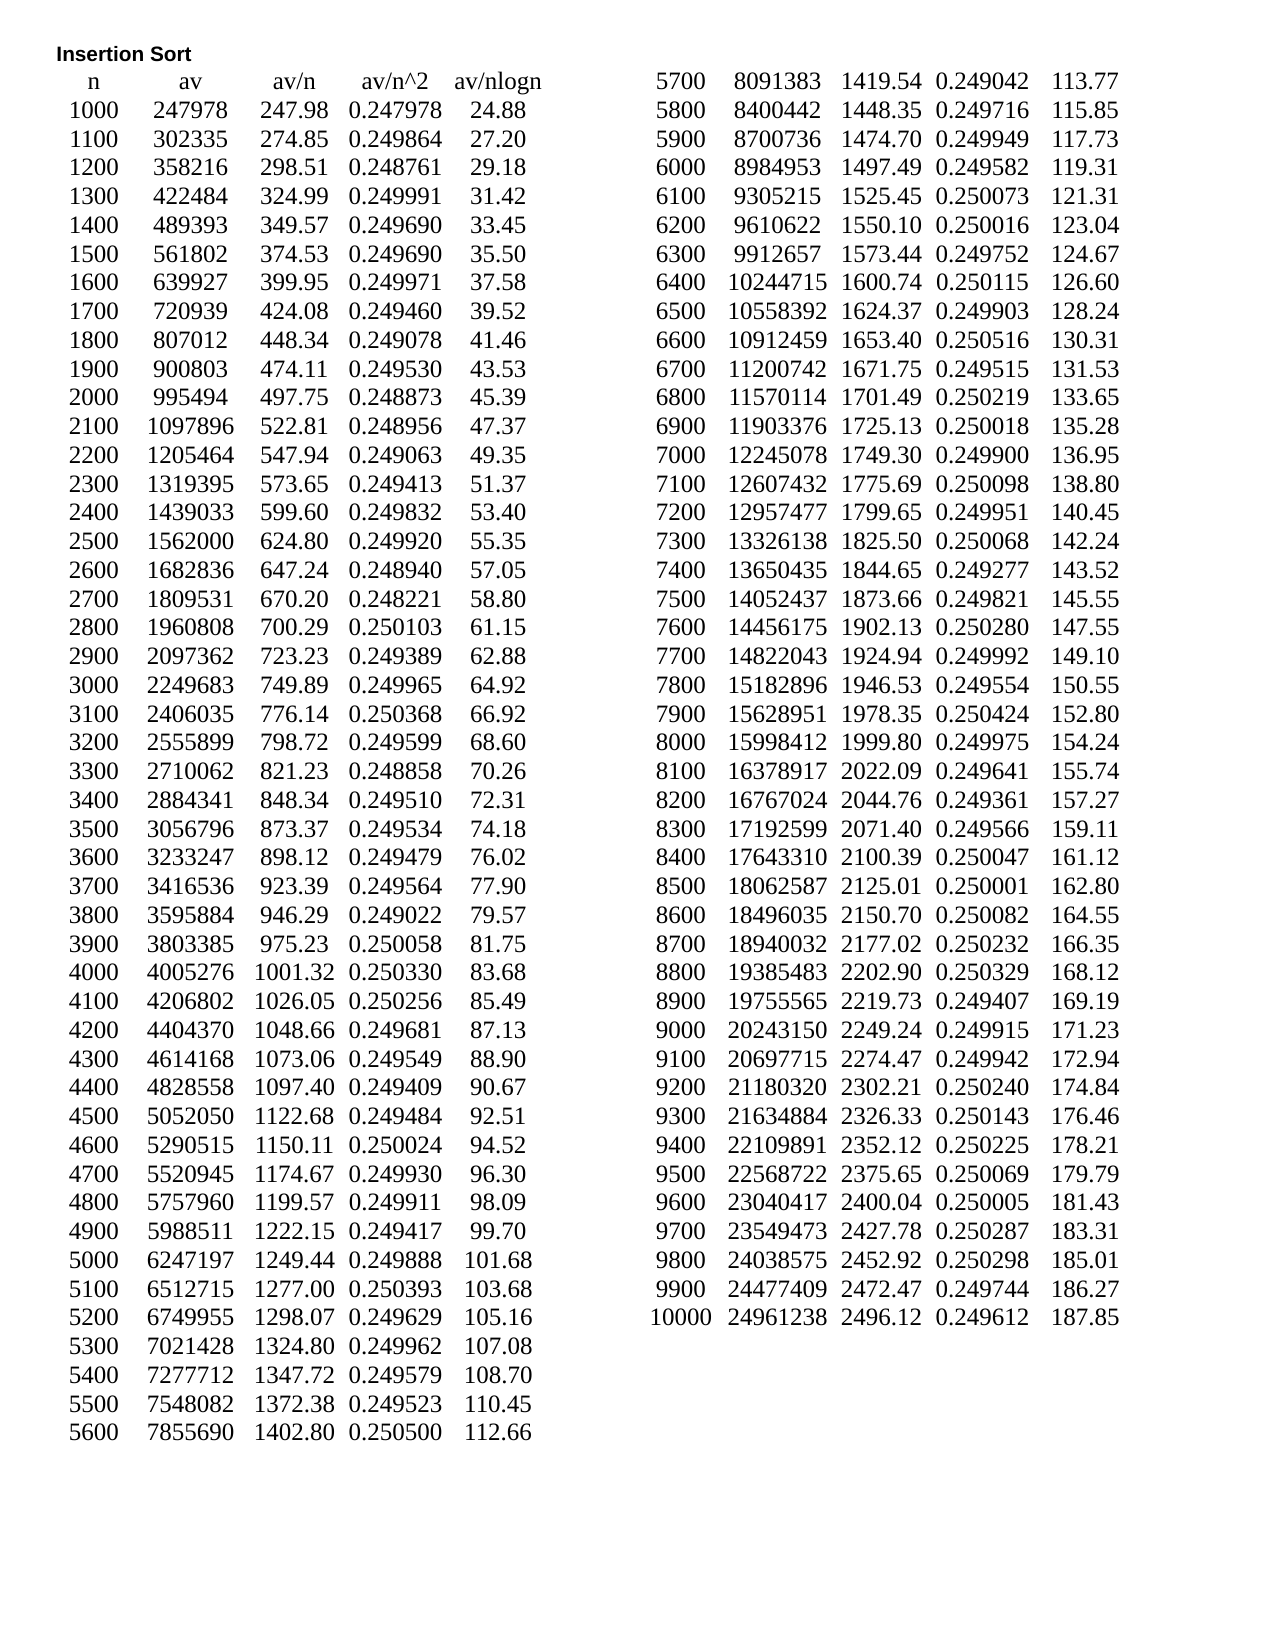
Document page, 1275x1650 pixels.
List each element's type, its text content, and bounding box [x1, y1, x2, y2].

table_cell 1701.49 [834, 383, 929, 411]
table_cell 3803385 [134, 929, 247, 957]
table_cell 57.05 [449, 555, 547, 584]
table_cell 2700 [53, 584, 134, 612]
table_cell 5052050 [134, 1101, 247, 1130]
table_cell 1122.68 [247, 1101, 342, 1130]
table_cell 4100 [53, 986, 134, 1015]
table_cell 2600 [53, 555, 134, 584]
table_cell 821.23 [247, 756, 342, 785]
table_cell 9912657 [721, 239, 834, 267]
table_cell 12607432 [721, 469, 834, 497]
table_cell 6800 [643, 383, 721, 411]
table_cell 0.249900 [929, 440, 1036, 469]
table_cell 39.52 [449, 296, 547, 325]
table_cell 0.250082 [929, 900, 1036, 929]
table_cell 117.73 [1036, 124, 1134, 152]
table_cell 776.14 [247, 699, 342, 727]
table_cell 24961238 [721, 1303, 834, 1331]
table_cell 6749955 [134, 1303, 247, 1331]
table_cell 0.249629 [342, 1303, 448, 1331]
table_cell 21180320 [721, 1073, 834, 1101]
table_cell 27.20 [449, 124, 547, 152]
table_cell 0.250069 [929, 1159, 1036, 1187]
table_cell 0.249949 [929, 124, 1036, 152]
table_cell 0.250256 [342, 986, 448, 1015]
table_cell 1924.94 [834, 641, 929, 670]
table_cell 0.250103 [342, 613, 448, 641]
table_cell 9400 [643, 1130, 721, 1159]
table_cell 1799.65 [834, 498, 929, 526]
table_cell 923.39 [247, 871, 342, 900]
table_cell 2097362 [134, 641, 247, 670]
table_cell 720939 [134, 296, 247, 325]
table_cell 5400 [53, 1360, 134, 1389]
table_cell 0.249864 [342, 124, 448, 152]
table_cell 161.12 [1036, 843, 1134, 871]
table_cell 103.68 [449, 1274, 547, 1302]
table_cell 7548082 [134, 1389, 247, 1417]
table_cell 0.249564 [342, 871, 448, 900]
table_cell 670.20 [247, 584, 342, 612]
table_cell 15182896 [721, 670, 834, 699]
table_cell 0.249965 [342, 670, 448, 699]
table_cell 76.02 [449, 843, 547, 871]
table_cell 8900 [643, 986, 721, 1015]
table_cell 2555899 [134, 728, 247, 756]
table_cell 0.250058 [342, 929, 448, 957]
table_cell 4600 [53, 1130, 134, 1159]
table_cell 749.89 [247, 670, 342, 699]
table_cell 29.18 [449, 153, 547, 181]
table_cell 0.249389 [342, 641, 448, 670]
table_cell 0.249549 [342, 1044, 448, 1072]
table_cell 9305215 [721, 181, 834, 210]
table_cell 2150.70 [834, 900, 929, 929]
table_cell 0.249530 [342, 354, 448, 382]
table_cell 0.249911 [342, 1188, 448, 1216]
table_cell 599.60 [247, 498, 342, 526]
table_cell 0.249888 [342, 1245, 448, 1274]
table_cell 2352.12 [834, 1130, 929, 1159]
table_cell 70.26 [449, 756, 547, 785]
table_cell 4500 [53, 1101, 134, 1130]
table_cell 1439033 [134, 498, 247, 526]
table_cell 9000 [643, 1015, 721, 1044]
table_cell 8400442 [721, 95, 834, 124]
table_cell 1097.40 [247, 1073, 342, 1101]
table_cell 3500 [53, 814, 134, 842]
table_header av [134, 66, 247, 95]
table_cell 6100 [643, 181, 721, 210]
table_cell 11200742 [721, 354, 834, 382]
table_cell 0.249992 [929, 641, 1036, 670]
table_cell 98.09 [449, 1188, 547, 1216]
table_cell 0.249716 [929, 95, 1036, 124]
table_cell 16767024 [721, 785, 834, 814]
table_cell 0.250115 [929, 268, 1036, 296]
table_cell 74.18 [449, 814, 547, 842]
table_cell 4828558 [134, 1073, 247, 1101]
table_cell 0.250298 [929, 1245, 1036, 1274]
table_cell 5000 [53, 1245, 134, 1274]
table_cell 8500 [643, 871, 721, 900]
table_cell 8000 [643, 728, 721, 756]
table_cell 1474.70 [834, 124, 929, 152]
table_cell 848.34 [247, 785, 342, 814]
table_cell 7200 [643, 498, 721, 526]
table_cell 1960808 [134, 613, 247, 641]
table_cell 9600 [643, 1188, 721, 1216]
table_cell 187.85 [1036, 1303, 1134, 1331]
table_cell 155.74 [1036, 756, 1134, 785]
table_cell 1671.75 [834, 354, 929, 382]
table_cell 1402.80 [247, 1418, 342, 1446]
table_cell 1100 [53, 124, 134, 152]
table_cell 3900 [53, 929, 134, 957]
table_cell 23549473 [721, 1216, 834, 1245]
table_cell 108.70 [449, 1360, 547, 1389]
table_cell 1653.40 [834, 325, 929, 354]
table_cell 723.23 [247, 641, 342, 670]
table_cell 107.08 [449, 1331, 547, 1360]
table_cell 1902.13 [834, 613, 929, 641]
table_cell 0.249407 [929, 986, 1036, 1015]
table_cell 4206802 [134, 986, 247, 1015]
table_cell 99.70 [449, 1216, 547, 1245]
table_cell 3300 [53, 756, 134, 785]
table_cell 0.250073 [929, 181, 1036, 210]
table_cell 164.55 [1036, 900, 1134, 929]
table_cell 0.249417 [342, 1216, 448, 1245]
table_cell 10244715 [721, 268, 834, 296]
table_cell 8700 [643, 929, 721, 957]
table_cell 1775.69 [834, 469, 929, 497]
table_cell 0.249991 [342, 181, 448, 210]
table_cell 2884341 [134, 785, 247, 814]
table_cell 4800 [53, 1188, 134, 1216]
table_cell 0.250001 [929, 871, 1036, 900]
table_cell 7800 [643, 670, 721, 699]
table_cell 12245078 [721, 440, 834, 469]
table_cell 43.53 [449, 354, 547, 382]
table_cell 497.75 [247, 383, 342, 411]
table_cell 92.51 [449, 1101, 547, 1130]
table_cell 0.250287 [929, 1216, 1036, 1245]
table_cell 2044.76 [834, 785, 929, 814]
table_cell 3000 [53, 670, 134, 699]
table_cell 2000 [53, 383, 134, 411]
table_cell 0.250500 [342, 1418, 448, 1446]
table_cell 1097896 [134, 411, 247, 440]
table_cell 8600 [643, 900, 721, 929]
table_cell 0.250225 [929, 1130, 1036, 1159]
table_cell 700.29 [247, 613, 342, 641]
table_cell 0.250068 [929, 526, 1036, 555]
table_cell 181.43 [1036, 1188, 1134, 1216]
table_cell 3400 [53, 785, 134, 814]
table_cell 149.10 [1036, 641, 1134, 670]
table_cell 7500 [643, 584, 721, 612]
table_cell 72.31 [449, 785, 547, 814]
table_cell 2427.78 [834, 1216, 929, 1245]
table_cell 7300 [643, 526, 721, 555]
table_header av/nlogn [449, 66, 547, 95]
table_cell 1844.65 [834, 555, 929, 584]
table_cell 0.249681 [342, 1015, 448, 1044]
table_cell 0.249554 [929, 670, 1036, 699]
table_cell 14822043 [721, 641, 834, 670]
table_cell 87.13 [449, 1015, 547, 1044]
table_cell 4404370 [134, 1015, 247, 1044]
table_cell 14456175 [721, 613, 834, 641]
table_cell 1600 [53, 268, 134, 296]
table_cell 85.49 [449, 986, 547, 1015]
table_header av/n [247, 66, 342, 95]
table_cell 16378917 [721, 756, 834, 785]
table_cell 5800 [643, 95, 721, 124]
table_cell 1400 [53, 210, 134, 239]
table_cell 0.248956 [342, 411, 448, 440]
table_cell 19385483 [721, 958, 834, 986]
table_cell 7021428 [134, 1331, 247, 1360]
table_cell 647.24 [247, 555, 342, 584]
table_cell 4200 [53, 1015, 134, 1044]
table_cell 185.01 [1036, 1245, 1134, 1274]
table_cell 12957477 [721, 498, 834, 526]
table_cell 0.249920 [342, 526, 448, 555]
table_cell 5600 [53, 1418, 134, 1446]
table_cell 2219.73 [834, 986, 929, 1015]
table_cell 41.46 [449, 325, 547, 354]
table_cell 123.04 [1036, 210, 1134, 239]
table_cell 639927 [134, 268, 247, 296]
table_cell 1300 [53, 181, 134, 210]
table_cell 143.52 [1036, 555, 1134, 584]
table_cell 2249.24 [834, 1015, 929, 1044]
table_cell 22568722 [721, 1159, 834, 1187]
table_cell 0.249042 [929, 66, 1036, 95]
table_cell 2452.92 [834, 1245, 929, 1274]
table_cell 115.85 [1036, 95, 1134, 124]
table_cell 10912459 [721, 325, 834, 354]
table_cell 0.249022 [342, 900, 448, 929]
table_cell 0.249277 [929, 555, 1036, 584]
table_cell 169.19 [1036, 986, 1134, 1015]
table_cell 0.249582 [929, 153, 1036, 181]
table_cell 6300 [643, 239, 721, 267]
table_cell 0.249413 [342, 469, 448, 497]
table_cell 0.250018 [929, 411, 1036, 440]
table_cell 24.88 [449, 95, 547, 124]
table_cell 6512715 [134, 1274, 247, 1302]
table_cell 2500 [53, 526, 134, 555]
table_cell 3800 [53, 900, 134, 929]
table_cell 24477409 [721, 1274, 834, 1302]
table_cell 8984953 [721, 153, 834, 181]
table_cell 1497.49 [834, 153, 929, 181]
table_cell 247978 [134, 95, 247, 124]
table_cell 49.35 [449, 440, 547, 469]
table_cell 2177.02 [834, 929, 929, 957]
table_cell 81.75 [449, 929, 547, 957]
table_cell 1150.11 [247, 1130, 342, 1159]
table_cell 186.27 [1036, 1274, 1134, 1302]
table_cell 0.249484 [342, 1101, 448, 1130]
table_cell 0.249063 [342, 440, 448, 469]
table_cell 6700 [643, 354, 721, 382]
table_cell 302335 [134, 124, 247, 152]
table_cell 561802 [134, 239, 247, 267]
table_cell 5500 [53, 1389, 134, 1417]
table_cell 0.249078 [342, 325, 448, 354]
table_cell 8300 [643, 814, 721, 842]
table_cell 1946.53 [834, 670, 929, 699]
table_cell 5988511 [134, 1216, 247, 1245]
table_cell 1873.66 [834, 584, 929, 612]
table_cell 0.249361 [929, 785, 1036, 814]
table_cell 0.250232 [929, 929, 1036, 957]
table_cell 9500 [643, 1159, 721, 1187]
table_cell 150.55 [1036, 670, 1134, 699]
table_cell 22109891 [721, 1130, 834, 1159]
table_cell 0.249460 [342, 296, 448, 325]
table_cell 128.24 [1036, 296, 1134, 325]
table_cell 3600 [53, 843, 134, 871]
table_cell 1298.07 [247, 1303, 342, 1331]
table_cell 7855690 [134, 1418, 247, 1446]
table_cell 1682836 [134, 555, 247, 584]
table_cell 0.248873 [342, 383, 448, 411]
table_cell 798.72 [247, 728, 342, 756]
table_cell 0.249903 [929, 296, 1036, 325]
table_cell 0.249821 [929, 584, 1036, 612]
table_cell 15628951 [721, 699, 834, 727]
table_cell 5100 [53, 1274, 134, 1302]
table_cell 0.249599 [342, 728, 448, 756]
table_cell 136.95 [1036, 440, 1134, 469]
table_cell 2300 [53, 469, 134, 497]
table_cell 274.85 [247, 124, 342, 152]
table_cell 1200 [53, 153, 134, 181]
table_cell 6500 [643, 296, 721, 325]
table_cell 0.249971 [342, 268, 448, 296]
table_cell 9800 [643, 1245, 721, 1274]
table_cell 55.35 [449, 526, 547, 555]
table_cell 7277712 [134, 1360, 247, 1389]
table_cell 24038575 [721, 1245, 834, 1274]
table_cell 0.249975 [929, 728, 1036, 756]
table_cell 68.60 [449, 728, 547, 756]
table_cell 0.249690 [342, 239, 448, 267]
table_cell 1419.54 [834, 66, 929, 95]
table_cell 1825.50 [834, 526, 929, 555]
table_cell 0.250143 [929, 1101, 1036, 1130]
table_cell 8200 [643, 785, 721, 814]
table_cell 422484 [134, 181, 247, 210]
table_cell 1809531 [134, 584, 247, 612]
table_cell 2071.40 [834, 814, 929, 842]
table_cell 9100 [643, 1044, 721, 1072]
table_cell 94.52 [449, 1130, 547, 1159]
table_cell 124.67 [1036, 239, 1134, 267]
table_cell 10000 [643, 1303, 721, 1331]
table_cell 7100 [643, 469, 721, 497]
table_cell 522.81 [247, 411, 342, 440]
table_cell 4700 [53, 1159, 134, 1187]
table_cell 0.249612 [929, 1303, 1036, 1331]
table_cell 7000 [643, 440, 721, 469]
table_cell 0.249962 [342, 1331, 448, 1360]
table_cell 53.40 [449, 498, 547, 526]
table_cell 126.60 [1036, 268, 1134, 296]
table_cell 9900 [643, 1274, 721, 1302]
table_cell 6247197 [134, 1245, 247, 1274]
table_cell 6400 [643, 268, 721, 296]
table_cell 2200 [53, 440, 134, 469]
table_cell 4614168 [134, 1044, 247, 1072]
table_cell 17643310 [721, 843, 834, 871]
table_cell 0.248761 [342, 153, 448, 181]
table_cell 2496.12 [834, 1303, 929, 1331]
table_cell 1174.67 [247, 1159, 342, 1187]
table_cell 3416536 [134, 871, 247, 900]
table_cell 0.250098 [929, 469, 1036, 497]
table_cell 5700 [643, 66, 721, 95]
table_cell 0.250240 [929, 1073, 1036, 1101]
table_cell 1000 [53, 95, 134, 124]
table_cell 0.249641 [929, 756, 1036, 785]
table_cell 547.94 [247, 440, 342, 469]
table_cell 8400 [643, 843, 721, 871]
table_cell 7900 [643, 699, 721, 727]
table_cell 1249.44 [247, 1245, 342, 1274]
table_cell 1624.37 [834, 296, 929, 325]
table_cell 110.45 [449, 1389, 547, 1417]
table_cell 1700 [53, 296, 134, 325]
table_cell 0.249523 [342, 1389, 448, 1417]
table_cell 0.250516 [929, 325, 1036, 354]
table_cell 183.31 [1036, 1216, 1134, 1245]
table_cell 0.249566 [929, 814, 1036, 842]
table_cell 8800 [643, 958, 721, 986]
table_header av/n^2 [342, 66, 448, 95]
table_cell 64.92 [449, 670, 547, 699]
table_cell 121.31 [1036, 181, 1134, 210]
table_cell 0.249534 [342, 814, 448, 842]
table_cell 6000 [643, 153, 721, 181]
table_cell 0.249690 [342, 210, 448, 239]
table_cell 247.98 [247, 95, 342, 124]
table_cell 10558392 [721, 296, 834, 325]
table_cell 166.35 [1036, 929, 1134, 957]
table_cell 1800 [53, 325, 134, 354]
table_cell 1749.30 [834, 440, 929, 469]
table_cell 135.28 [1036, 411, 1134, 440]
table_cell 0.250047 [929, 843, 1036, 871]
table_cell 0.250393 [342, 1274, 448, 1302]
table_cell 154.24 [1036, 728, 1134, 756]
table_cell 0.250368 [342, 699, 448, 727]
table_cell 4000 [53, 958, 134, 986]
table_cell 51.37 [449, 469, 547, 497]
table_cell 113.77 [1036, 66, 1134, 95]
table_cell 88.90 [449, 1044, 547, 1072]
table_cell 21634884 [721, 1101, 834, 1130]
table_cell 174.84 [1036, 1073, 1134, 1101]
table_cell 324.99 [247, 181, 342, 210]
table_cell 5290515 [134, 1130, 247, 1159]
table_cell 19755565 [721, 986, 834, 1015]
table_cell 2326.33 [834, 1101, 929, 1130]
table_cell 47.37 [449, 411, 547, 440]
table_cell 1525.45 [834, 181, 929, 210]
table_cell 1372.38 [247, 1389, 342, 1417]
table_cell 157.27 [1036, 785, 1134, 814]
table_cell 31.42 [449, 181, 547, 210]
table_cell 33.45 [449, 210, 547, 239]
table_cell 898.12 [247, 843, 342, 871]
table_cell 1347.72 [247, 1360, 342, 1389]
table_cell 4300 [53, 1044, 134, 1072]
table_cell 105.16 [449, 1303, 547, 1331]
table_cell 2400.04 [834, 1188, 929, 1216]
table_cell 159.11 [1036, 814, 1134, 842]
table_cell 62.88 [449, 641, 547, 670]
table_cell 13326138 [721, 526, 834, 555]
table_cell 7700 [643, 641, 721, 670]
table_cell 946.29 [247, 900, 342, 929]
table_cell 2202.90 [834, 958, 929, 986]
table_cell 2710062 [134, 756, 247, 785]
table_cell 131.53 [1036, 354, 1134, 382]
table_cell 1573.44 [834, 239, 929, 267]
table_cell 178.21 [1036, 1130, 1134, 1159]
table_cell 448.34 [247, 325, 342, 354]
table_cell 15998412 [721, 728, 834, 756]
table_cell 0.249510 [342, 785, 448, 814]
table_cell 4400 [53, 1073, 134, 1101]
table_cell 61.15 [449, 613, 547, 641]
table_cell 18062587 [721, 871, 834, 900]
table_cell 5757960 [134, 1188, 247, 1216]
table_cell 147.55 [1036, 613, 1134, 641]
table_cell 374.53 [247, 239, 342, 267]
table_cell 995494 [134, 383, 247, 411]
table_cell 142.24 [1036, 526, 1134, 555]
table_cell 77.90 [449, 871, 547, 900]
table_cell 624.80 [247, 526, 342, 555]
table_cell 3233247 [134, 843, 247, 871]
table_cell 1600.74 [834, 268, 929, 296]
table_cell 1222.15 [247, 1216, 342, 1245]
table_cell 83.68 [449, 958, 547, 986]
table_cell 1073.06 [247, 1044, 342, 1072]
table_cell 0.249752 [929, 239, 1036, 267]
table_cell 96.30 [449, 1159, 547, 1187]
table_cell 176.46 [1036, 1101, 1134, 1130]
table_cell 5900 [643, 124, 721, 152]
table_cell 1999.80 [834, 728, 929, 756]
table_cell 0.248858 [342, 756, 448, 785]
table_cell 0.249479 [342, 843, 448, 871]
table_cell 130.31 [1036, 325, 1134, 354]
table_cell 873.37 [247, 814, 342, 842]
table_cell 6200 [643, 210, 721, 239]
table_cell 0.250424 [929, 699, 1036, 727]
table_cell 975.23 [247, 929, 342, 957]
table_cell 5200 [53, 1303, 134, 1331]
table_cell 3595884 [134, 900, 247, 929]
table_cell 8091383 [721, 66, 834, 95]
table_cell 0.249515 [929, 354, 1036, 382]
table_cell 0.249951 [929, 498, 1036, 526]
table_cell 13650435 [721, 555, 834, 584]
table_cell 1448.35 [834, 95, 929, 124]
table_cell 20243150 [721, 1015, 834, 1044]
table_cell 171.23 [1036, 1015, 1134, 1044]
table_cell 3056796 [134, 814, 247, 842]
table_cell 0.249930 [342, 1159, 448, 1187]
table_cell 2400 [53, 498, 134, 526]
table_cell 1562000 [134, 526, 247, 555]
table_cell 0.248940 [342, 555, 448, 584]
table_cell 5300 [53, 1331, 134, 1360]
table_cell 424.08 [247, 296, 342, 325]
table_cell 2302.21 [834, 1073, 929, 1101]
table_cell 11903376 [721, 411, 834, 440]
table_cell 1277.00 [247, 1274, 342, 1302]
text Insertion Sort [56, 42, 1231, 66]
table_cell 1725.13 [834, 411, 929, 440]
table_cell 2900 [53, 641, 134, 670]
table_cell 0.250330 [342, 958, 448, 986]
table_cell 1319395 [134, 469, 247, 497]
table_cell 4900 [53, 1216, 134, 1245]
table_cell 79.57 [449, 900, 547, 929]
table_cell 119.31 [1036, 153, 1134, 181]
table_cell 0.249915 [929, 1015, 1036, 1044]
table_cell 298.51 [247, 153, 342, 181]
table_cell 37.58 [449, 268, 547, 296]
table_cell 14052437 [721, 584, 834, 612]
table_cell 2100.39 [834, 843, 929, 871]
table_cell 3700 [53, 871, 134, 900]
table_cell 0.250280 [929, 613, 1036, 641]
table_cell 152.80 [1036, 699, 1134, 727]
table_cell 11570114 [721, 383, 834, 411]
table_cell 2375.65 [834, 1159, 929, 1187]
table_cell 3100 [53, 699, 134, 727]
table_cell 0.250329 [929, 958, 1036, 986]
table_cell 7600 [643, 613, 721, 641]
table_cell 4005276 [134, 958, 247, 986]
table_cell 20697715 [721, 1044, 834, 1072]
table_cell 0.249942 [929, 1044, 1036, 1072]
table_cell 172.94 [1036, 1044, 1134, 1072]
table_cell 2100 [53, 411, 134, 440]
table_cell 2249683 [134, 670, 247, 699]
table_cell 5520945 [134, 1159, 247, 1187]
table_cell 8700736 [721, 124, 834, 152]
table_cell 2472.47 [834, 1274, 929, 1302]
table_cell 358216 [134, 153, 247, 181]
table_cell 140.45 [1036, 498, 1134, 526]
table_cell 7400 [643, 555, 721, 584]
table_cell 35.50 [449, 239, 547, 267]
table_cell 8100 [643, 756, 721, 785]
table_cell 399.95 [247, 268, 342, 296]
table_cell 133.65 [1036, 383, 1134, 411]
table_cell 9700 [643, 1216, 721, 1245]
table_cell 2274.47 [834, 1044, 929, 1072]
table_cell 162.80 [1036, 871, 1134, 900]
table_cell 6600 [643, 325, 721, 354]
table_cell 1500 [53, 239, 134, 267]
table_cell 0.249744 [929, 1274, 1036, 1302]
table_cell 0.249832 [342, 498, 448, 526]
table_cell 6900 [643, 411, 721, 440]
table_cell 0.249579 [342, 1360, 448, 1389]
table_cell 0.250024 [342, 1130, 448, 1159]
table_cell 18496035 [721, 900, 834, 929]
table_cell 0.247978 [342, 95, 448, 124]
table_cell 112.66 [449, 1418, 547, 1446]
table_cell 101.68 [449, 1245, 547, 1274]
table_cell 474.11 [247, 354, 342, 382]
table_cell 489393 [134, 210, 247, 239]
table_cell 1978.35 [834, 699, 929, 727]
table_cell 2406035 [134, 699, 247, 727]
table_cell 349.57 [247, 210, 342, 239]
table_cell 2800 [53, 613, 134, 641]
table_cell 807012 [134, 325, 247, 354]
table_cell 9610622 [721, 210, 834, 239]
table_cell 9200 [643, 1073, 721, 1101]
table_cell 2125.01 [834, 871, 929, 900]
table_cell 900803 [134, 354, 247, 382]
table_cell 1550.10 [834, 210, 929, 239]
table_cell 1199.57 [247, 1188, 342, 1216]
table_cell 138.80 [1036, 469, 1134, 497]
table_cell 1324.80 [247, 1331, 342, 1360]
table_cell 0.248221 [342, 584, 448, 612]
table_cell 145.55 [1036, 584, 1134, 612]
table_cell 1048.66 [247, 1015, 342, 1044]
table_cell 1900 [53, 354, 134, 382]
table_cell 23040417 [721, 1188, 834, 1216]
table_header n [53, 66, 134, 95]
table_cell 58.80 [449, 584, 547, 612]
table_cell 0.250016 [929, 210, 1036, 239]
table_cell 66.92 [449, 699, 547, 727]
table_cell 168.12 [1036, 958, 1134, 986]
table_cell 1001.32 [247, 958, 342, 986]
table_cell 0.249409 [342, 1073, 448, 1101]
table_cell 1205464 [134, 440, 247, 469]
table_cell 17192599 [721, 814, 834, 842]
table_cell 1026.05 [247, 986, 342, 1015]
table_cell 0.250005 [929, 1188, 1036, 1216]
table_cell 3200 [53, 728, 134, 756]
table_cell 2022.09 [834, 756, 929, 785]
table_cell 90.67 [449, 1073, 547, 1101]
table_cell 0.250219 [929, 383, 1036, 411]
table_cell 179.79 [1036, 1159, 1134, 1187]
table_cell 45.39 [449, 383, 547, 411]
table_cell 9300 [643, 1101, 721, 1130]
table_cell 18940032 [721, 929, 834, 957]
table_cell 573.65 [247, 469, 342, 497]
